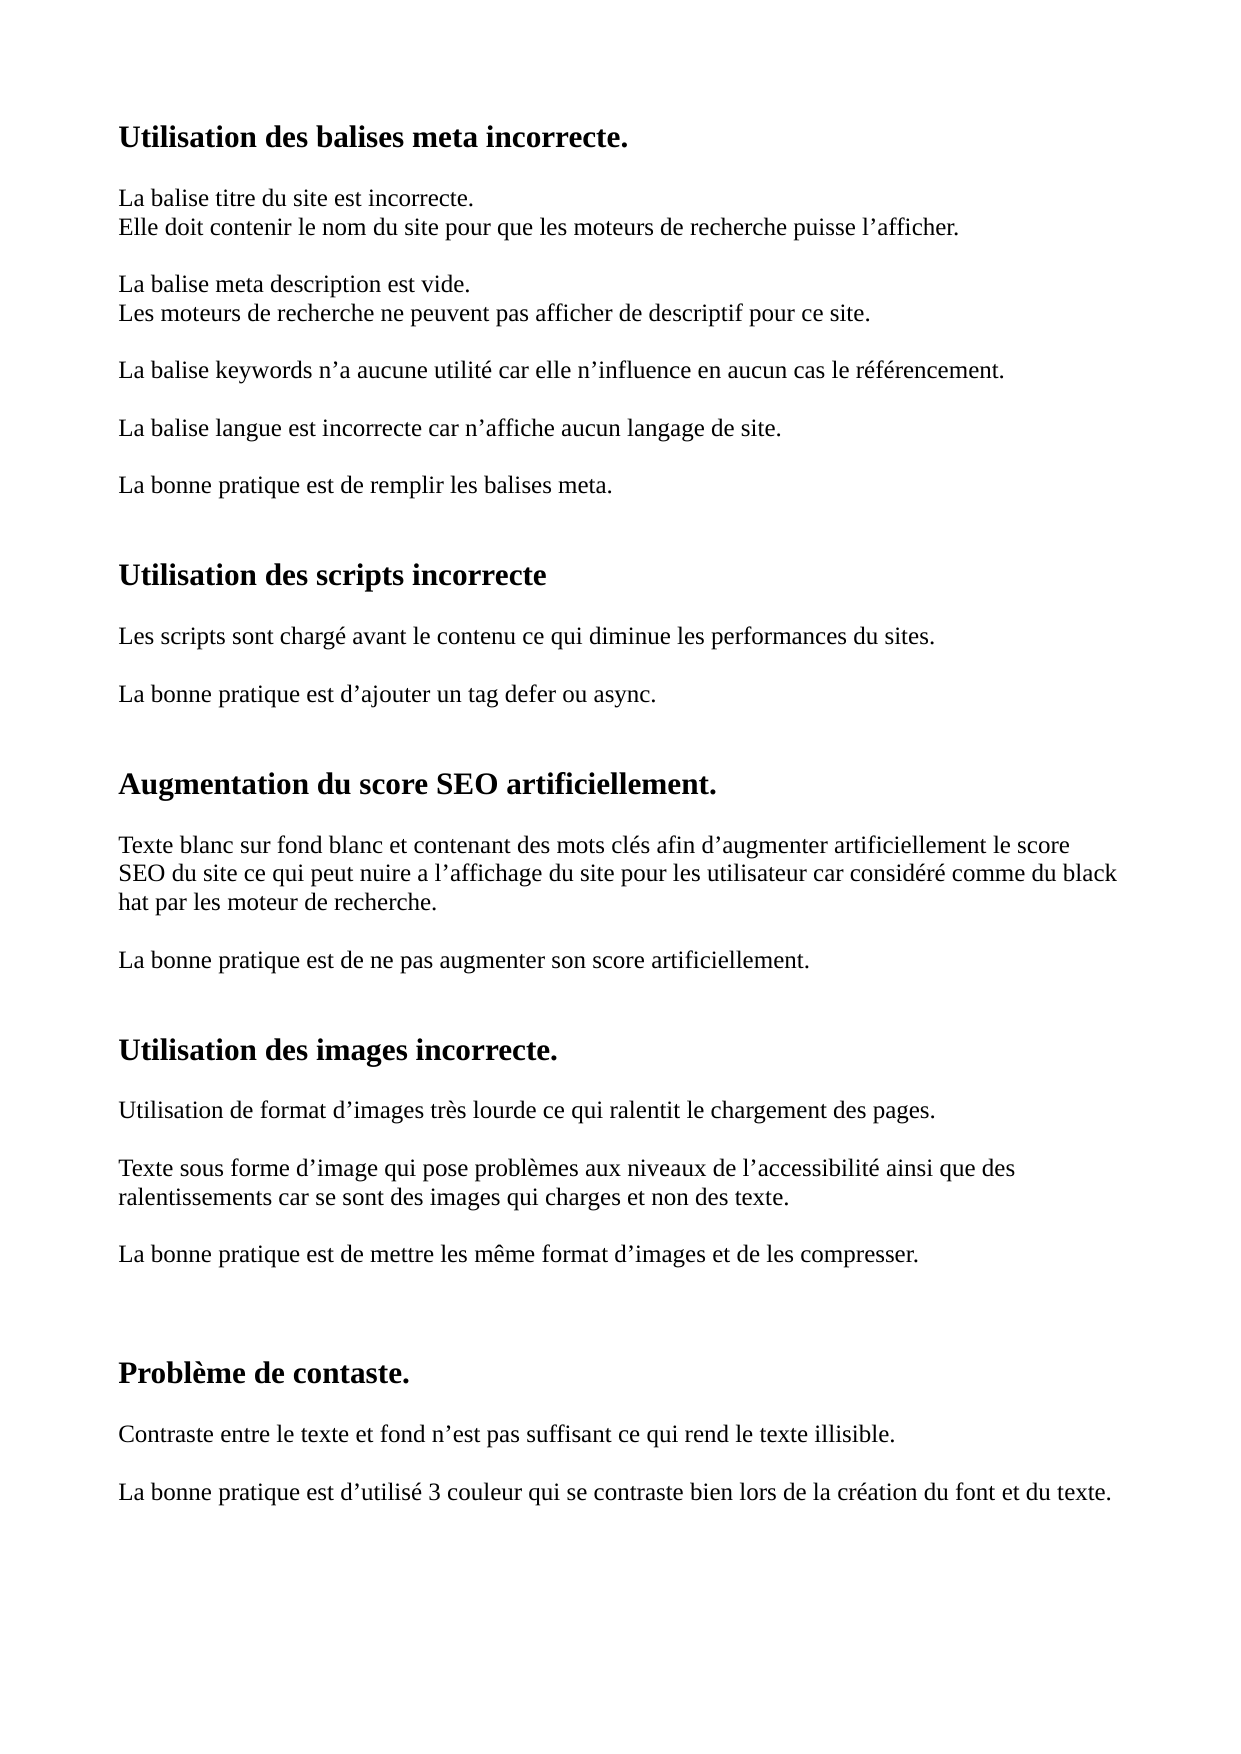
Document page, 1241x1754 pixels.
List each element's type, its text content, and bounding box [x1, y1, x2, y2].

text La balise meta description est vide. [118, 269, 1122, 298]
text Contraste entre le texte et fond n’est pas suffisant ce qui rend le texte illisible. [118, 1419, 1122, 1448]
text La bonne pratique est d’utilisé 3 couleur qui se contraste bien lors de la création du font et du texte. [118, 1477, 1122, 1505]
text La bonne pratique est de mettre les même format d’images et de les compresser. [118, 1239, 1122, 1268]
text Augmentation du score SEO artificiellement. [118, 765, 1122, 801]
text Elle doit contenir le nom du site pour que les moteurs de recherche puisse l’afficher. [118, 212, 1122, 240]
text Problème de contaste. [118, 1354, 1122, 1390]
text La balise titre du site est incorrecte. [118, 183, 1122, 212]
text La balise langue est incorrecte car n’affiche aucun langage de site. [118, 413, 1122, 442]
text La bonne pratique est de ne pas augmenter son score artificiellement. [118, 945, 1122, 973]
text Utilisation de format d’images très lourde ce qui ralentit le chargement des pages. [118, 1096, 1122, 1124]
text Les moteurs de recherche ne peuvent pas afficher de descriptif pour ce site. [118, 298, 1122, 327]
text Utilisation des balises meta incorrecte. [118, 118, 1122, 154]
text La bonne pratique est d’ajouter un tag defer ou async. [118, 679, 1122, 707]
text La balise keywords n’a aucune utilité car elle n’influence en aucun cas le référencement. [118, 355, 1122, 384]
text Utilisation des scripts incorrecte [118, 557, 1122, 592]
text Les scripts sont chargé avant le contenu ce qui diminue les performances du sites. [118, 621, 1122, 650]
text Texte blanc sur fond blanc et contenant des mots clés afin d’augmenter artificiellement le score SEO du site ce qui peut nuire a l’affichage du site pour les utilisateur car considéré comme du black hat par les moteur de recherche. [118, 830, 1122, 916]
text Texte sous forme d’image qui pose problèmes aux niveaux de l’accessibilité ainsi que des ralentissements car se sont des images qui charges et non des texte. [118, 1153, 1122, 1211]
text La bonne pratique est de remplir les balises meta. [118, 470, 1122, 499]
text Utilisation des images incorrecte. [118, 1031, 1122, 1067]
